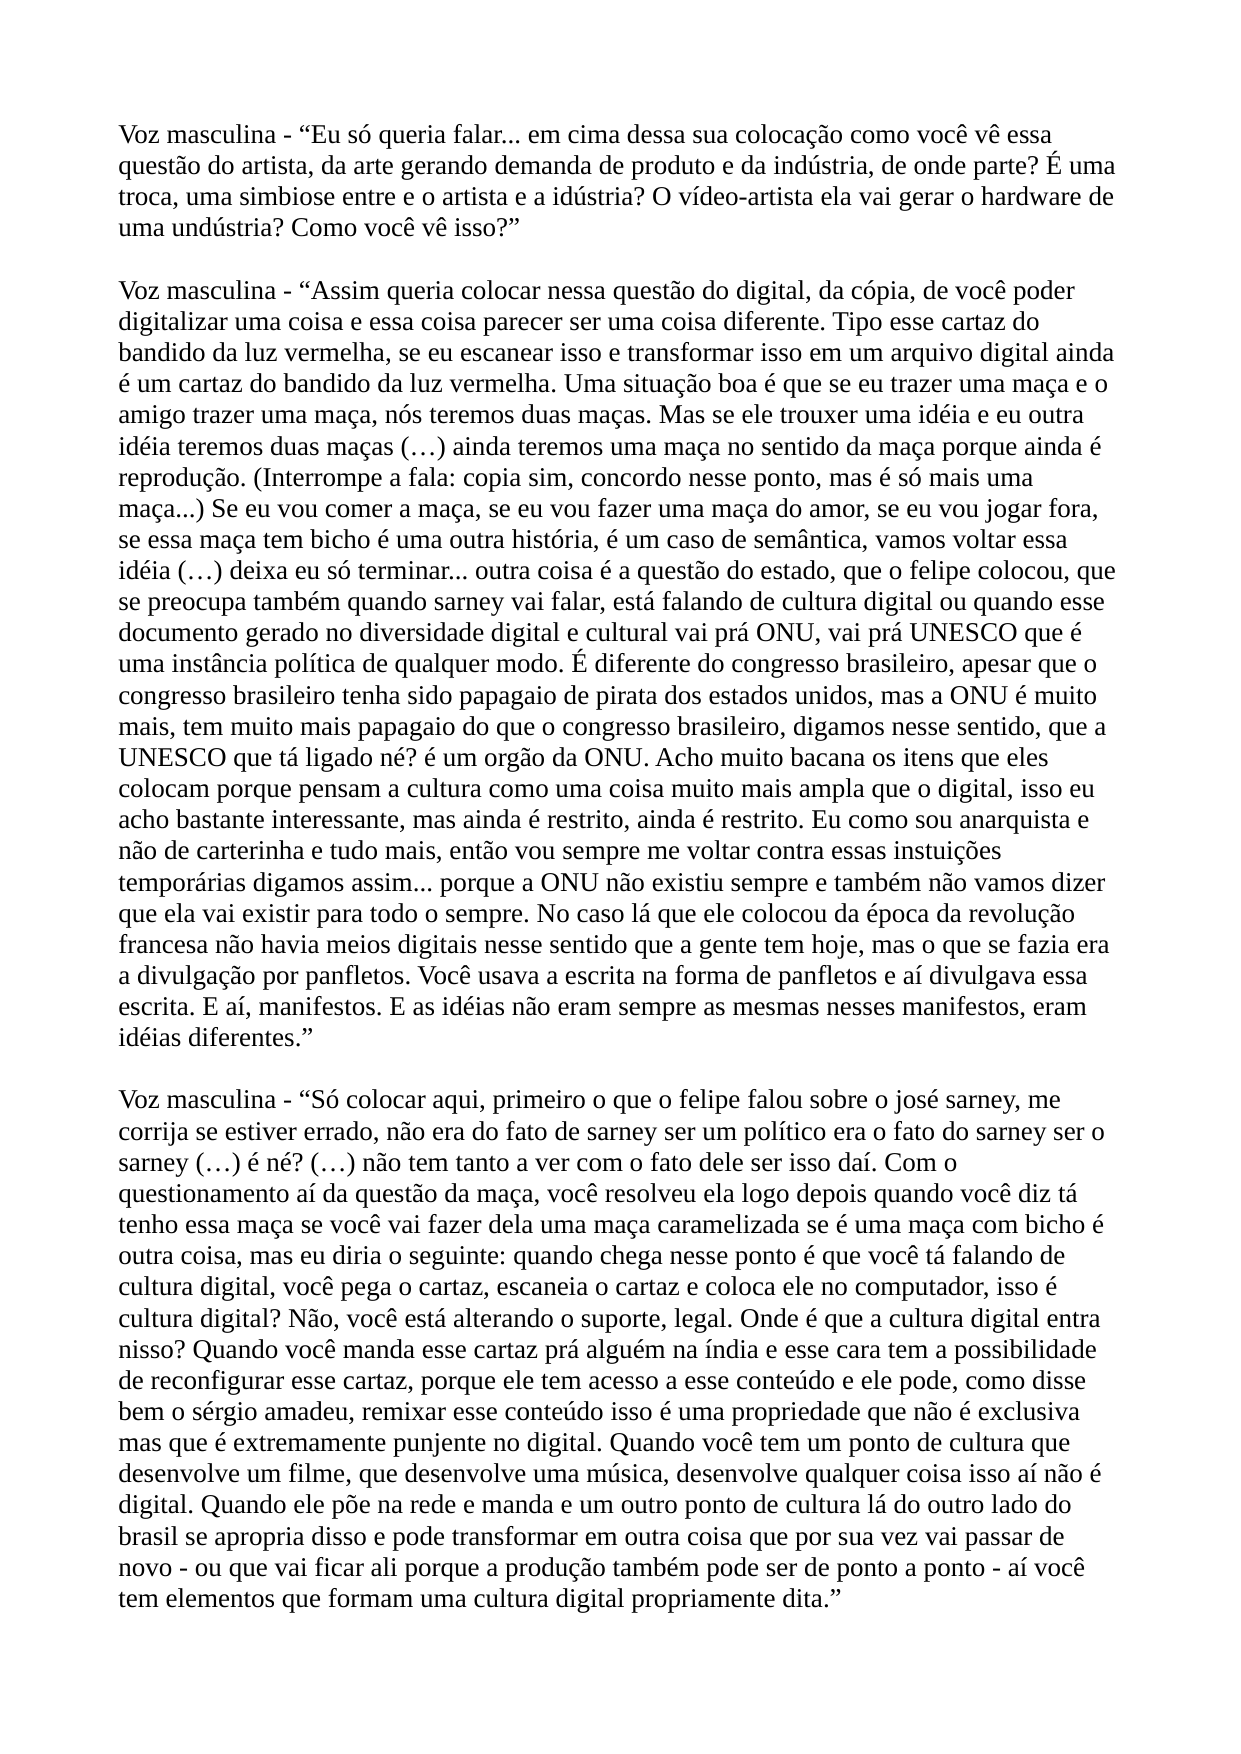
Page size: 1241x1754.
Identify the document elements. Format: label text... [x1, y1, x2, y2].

text Voz masculina - “Assim queria colocar nessa questão do digital, da cópia, de você poder digitalizar uma coisa e essa coisa parecer ser uma coisa diferente. Tipo esse cartaz do bandido da luz vermelha, se eu escanear isso e transformar isso em um arquivo digital ainda é um cartaz do bandido da luz vermelha. Uma situação boa é que se eu trazer uma maça e o amigo trazer uma maça, nós teremos duas maças. Mas se ele trouxer uma idéia e eu outra idéia teremos duas maças (…) ainda teremos uma maça no sentido da maça porque ainda é reprodução. (Interrompe a fala: copia sim, concordo nesse ponto, mas é só mais uma maça...) Se eu vou comer a maça, se eu vou fazer uma maça do amor, se eu vou jogar fora, se essa maça tem bicho é uma outra história, é um caso de semântica, vamos voltar essa idéia (…) deixa eu só terminar... outra coisa é a questão do estado, que o felipe colocou, que se preocupa também quando sarney vai falar, está falando de cultura digital ou quando esse documento gerado no diversidade digital e cultural vai prá ONU, vai prá UNESCO que é uma instância política de qualquer modo. É diferente do congresso brasileiro, apesar que o congresso brasileiro tenha sido papagaio de pirata dos estados unidos, mas a ONU é muito mais, tem muito mais papagaio do que o congresso brasileiro, digamos nesse sentido, que a UNESCO que tá ligado né? é um orgão da ONU. Acho muito bacana os itens que eles colocam porque pensam a cultura como uma coisa muito mais ampla que o digital, isso eu acho bastante interessante, mas ainda é restrito, ainda é restrito. Eu como sou anarquista e não de carterinha e tudo mais, então vou sempre me voltar contra essas instuições temporárias digamos assim... porque a ONU não existiu sempre e também não vamos dizer que ela vai existir para todo o sempre. No caso lá que ele colocou da época da revolução francesa não havia meios digitais nesse sentido que a gente tem hoje, mas o que se fazia era a divulgação por panfletos. Você usava a escrita na forma de panfletos e aí divulgava essa escrita. E aí, manifestos. E as idéias não eram sempre as mesmas nesses manifestos, eram idéias diferentes.” [118, 274, 1122, 1052]
text Voz masculina - “Só colocar aqui, primeiro o que o felipe falou sobre o josé sarney, me corrija se estiver errado, não era do fato de sarney ser um político era o fato do sarney ser o sarney (…) é né? (…) não tem tanto a ver com o fato dele ser isso daí. Com o questionamento aí da questão da maça, você resolveu ela logo depois quando você diz tá tenho essa maça se você vai fazer dela uma maça caramelizada se é uma maça com bicho é outra coisa, mas eu diria o seguinte: quando chega nesse ponto é que você tá falando de cultura digital, você pega o cartaz, escaneia o cartaz e coloca ele no computador, isso é cultura digital? Não, você está alterando o suporte, legal. Onde é que a cultura digital entra nisso? Quando você manda esse cartaz prá alguém na índia e esse cara tem a possibilidade de reconfigurar esse cartaz, porque ele tem acesso a esse conteúdo e ele pode, como disse bem o sérgio amadeu, remixar esse conteúdo isso é uma propriedade que não é exclusiva mas que é extremamente punjente no digital. Quando você tem um ponto de cultura que desenvolve um filme, que desenvolve uma música, desenvolve qualquer coisa isso aí não é digital. Quando ele põe na rede e manda e um outro ponto de cultura lá do outro lado do brasil se apropria disso e pode transformar em outra coisa que por sua vez vai passar de novo - ou que vai ficar ali porque a produção também pode ser de ponto a ponto - aí você tem elementos que formam uma cultura digital propriamente dita.” [118, 1084, 1122, 1613]
text Voz masculina - “Eu só queria falar... em cima dessa sua colocação como você vê essa questão do artista, da arte gerando demanda de produto e da indústria, de onde parte? É uma troca, uma simbiose entre e o artista e a idústria? O vídeo-artista ela vai gerar o hardware de uma undústria? Como você vê isso?” [118, 118, 1122, 243]
